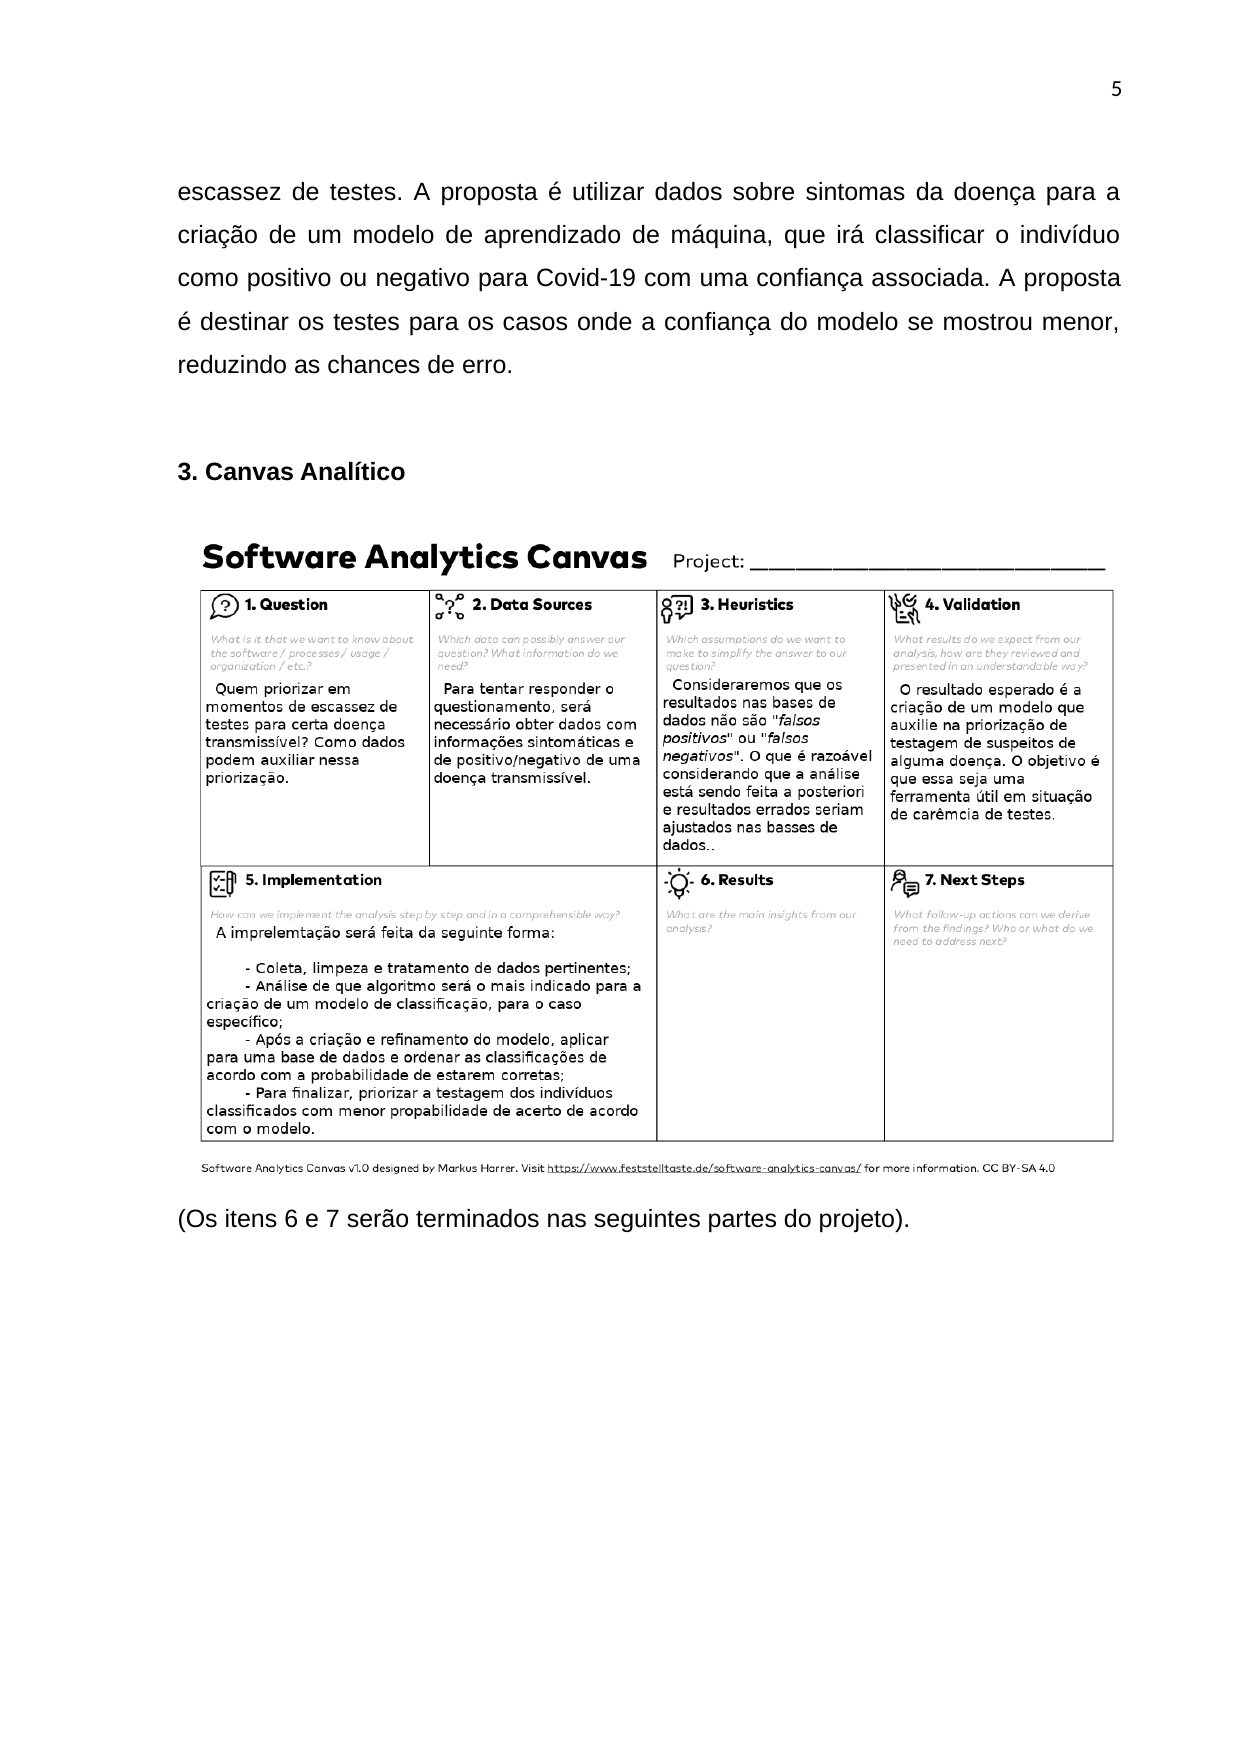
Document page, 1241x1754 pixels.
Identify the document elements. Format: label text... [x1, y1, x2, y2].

text escassez de testes. A proposta é utilizar dados sobre sintomas da doença para a criação de um modelo de aprendizado de máquina, que irá classificar o indivíduo como positivo ou negativo para Covid-19 com uma confiança associada. A proposta é destinar os testes para os casos onde a confiança do modelo se mostrou menor, reduzindo as chances de erro. [177, 177, 1122, 378]
picture [184, 522, 1130, 1190]
text (Os itens 6 e 7 serão terminados nas seguintes partes do projeto). [177, 500, 1122, 1233]
subtitle 3. Canvas Analítico [177, 457, 1122, 486]
